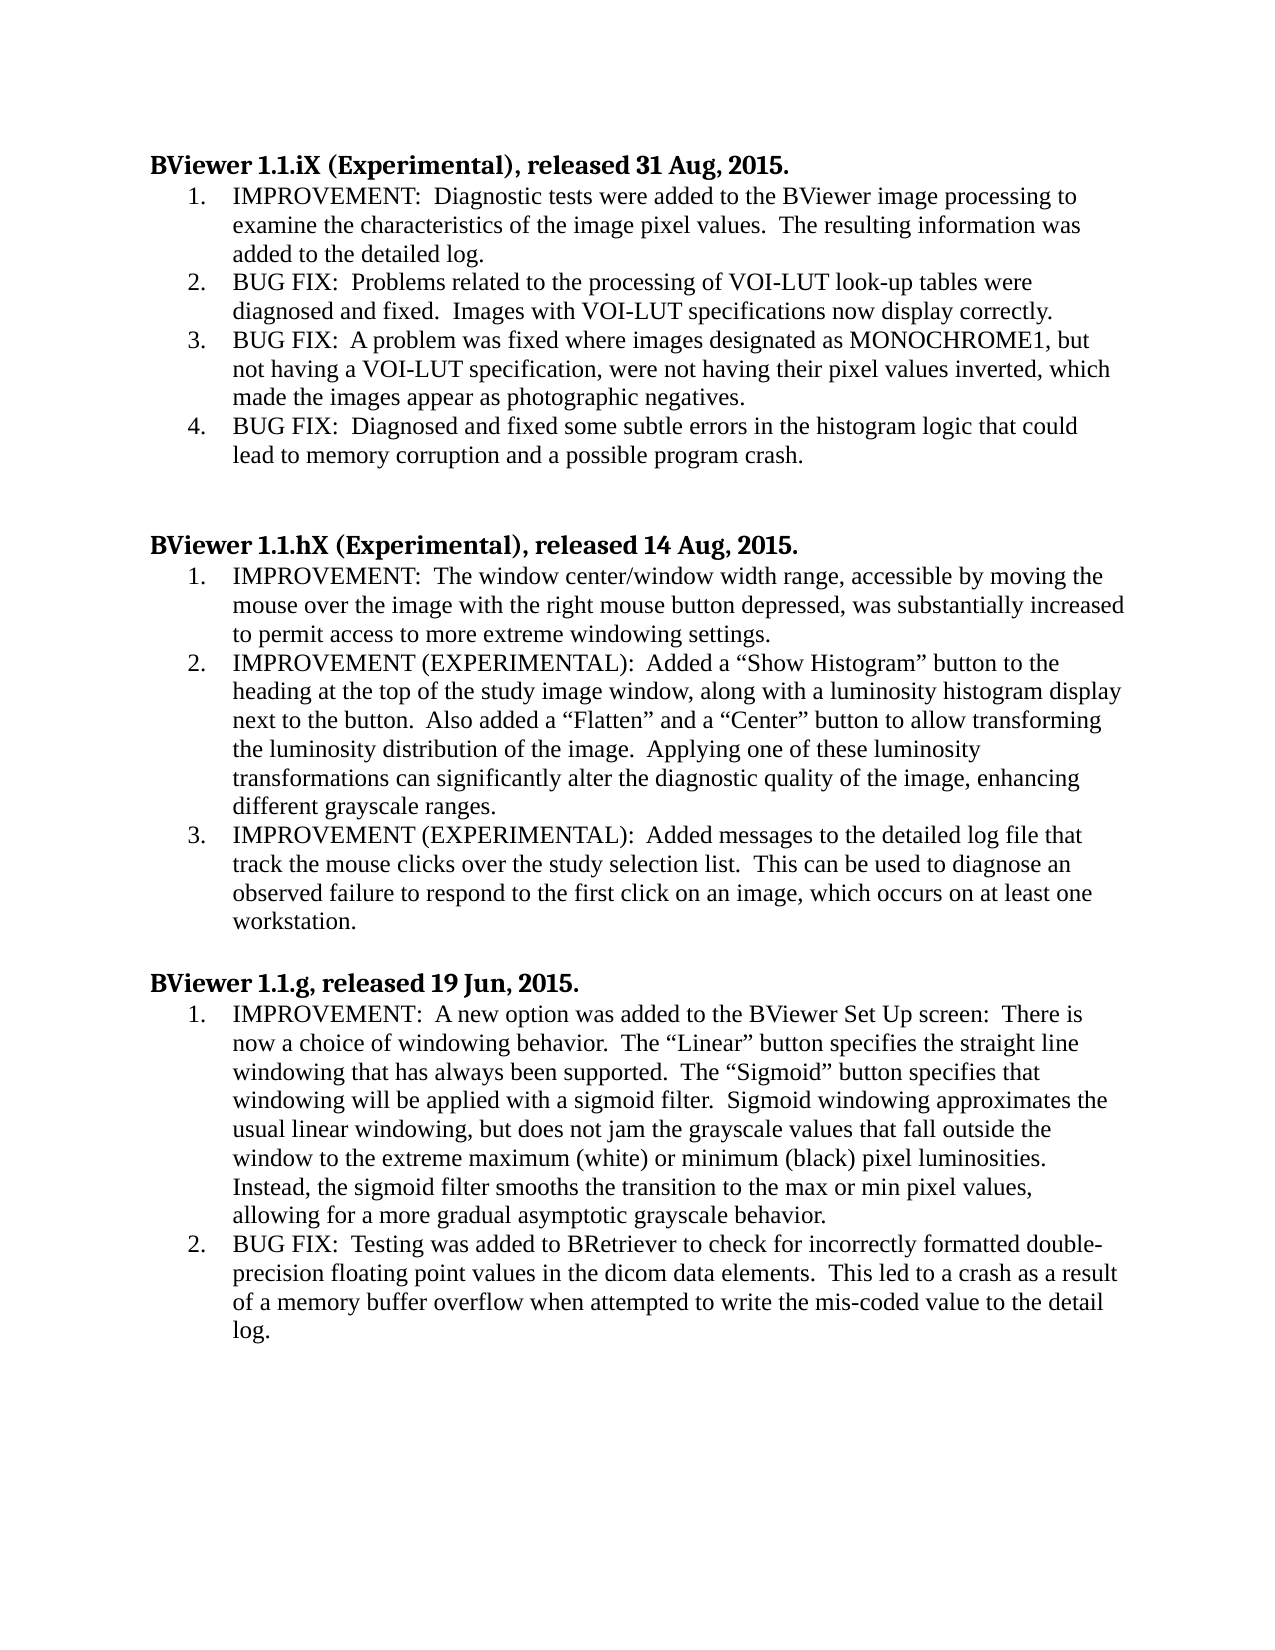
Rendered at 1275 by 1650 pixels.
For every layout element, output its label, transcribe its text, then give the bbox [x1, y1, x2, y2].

subtitle BViewer 1.1.iX (Experimental), released 31 Aug, 2015. [150, 150, 1125, 181]
list IMPROVEMENT (EXPERIMENTAL): Added a “Show Histogram” button to the heading at the top of the study image window, along with a luminosity histogram display next to the button. Also added a “Flatten” and a “Center” button to allow transforming the luminosity distribution of the image. Applying one of these luminosity transformations can significantly alter the diagnostic quality of the image, enhancing different grayscale ranges. [187, 648, 1125, 820]
list IMPROVEMENT: The window center/window width range, accessible by moving the mouse over the image with the right mouse button depressed, was substantially increased to permit access to more extreme windowing settings. [187, 561, 1125, 648]
list IMPROVEMENT (EXPERIMENTAL): Added messages to the detailed log file that track the mouse clicks over the study selection list. This can be used to diagnose an observed failure to respond to the first click on an image, which occurs on at least one workstation. [187, 820, 1125, 935]
list BUG FIX: Testing was added to BRetriever to check for incorrectly formatted double-precision floating point values in the dicom data elements. This led to a crash as a result of a memory buffer overflow when attempted to write the mis-coded value to the detail log. [187, 1229, 1125, 1344]
list BUG FIX: A problem was fixed where images designated as MONOCHROME1, but not having a VOI-LUT specification, were not having their pixel values inverted, which made the images appear as photographic negatives. [187, 325, 1125, 411]
subtitle BViewer 1.1.hX (Experimental), released 14 Aug, 2015. [150, 530, 1125, 561]
list IMPROVEMENT: A new option was added to the BViewer Set Up screen: There is now a choice of windowing behavior. The “Linear” button specifies the straight line windowing that has always been supported. The “Sigmoid” button specifies that windowing will be applied with a sigmoid filter. Sigmoid windowing approximates the usual linear windowing, but does not jam the grayscale values that fall outside the window to the extreme maximum (white) or minimum (black) pixel luminosities. Instead, the sigmoid filter smooths the transition to the max or min pixel values, allowing for a more gradual asymptotic grayscale behavior. [187, 999, 1125, 1229]
list IMPROVEMENT: Diagnostic tests were added to the BViewer image processing to examine the characteristics of the image pixel values. The resulting information was added to the detailed log. [187, 181, 1125, 267]
list BUG FIX: Problems related to the processing of VOI-LUT look-up tables were diagnosed and fixed. Images with VOI-LUT specifications now display correctly. [187, 267, 1125, 325]
subtitle BViewer 1.1.g, released 19 Jun, 2015. [150, 968, 1125, 999]
list BUG FIX: Diagnosed and fixed some subtle errors in the histogram logic that could lead to memory corruption and a possible program crash. [187, 411, 1125, 469]
